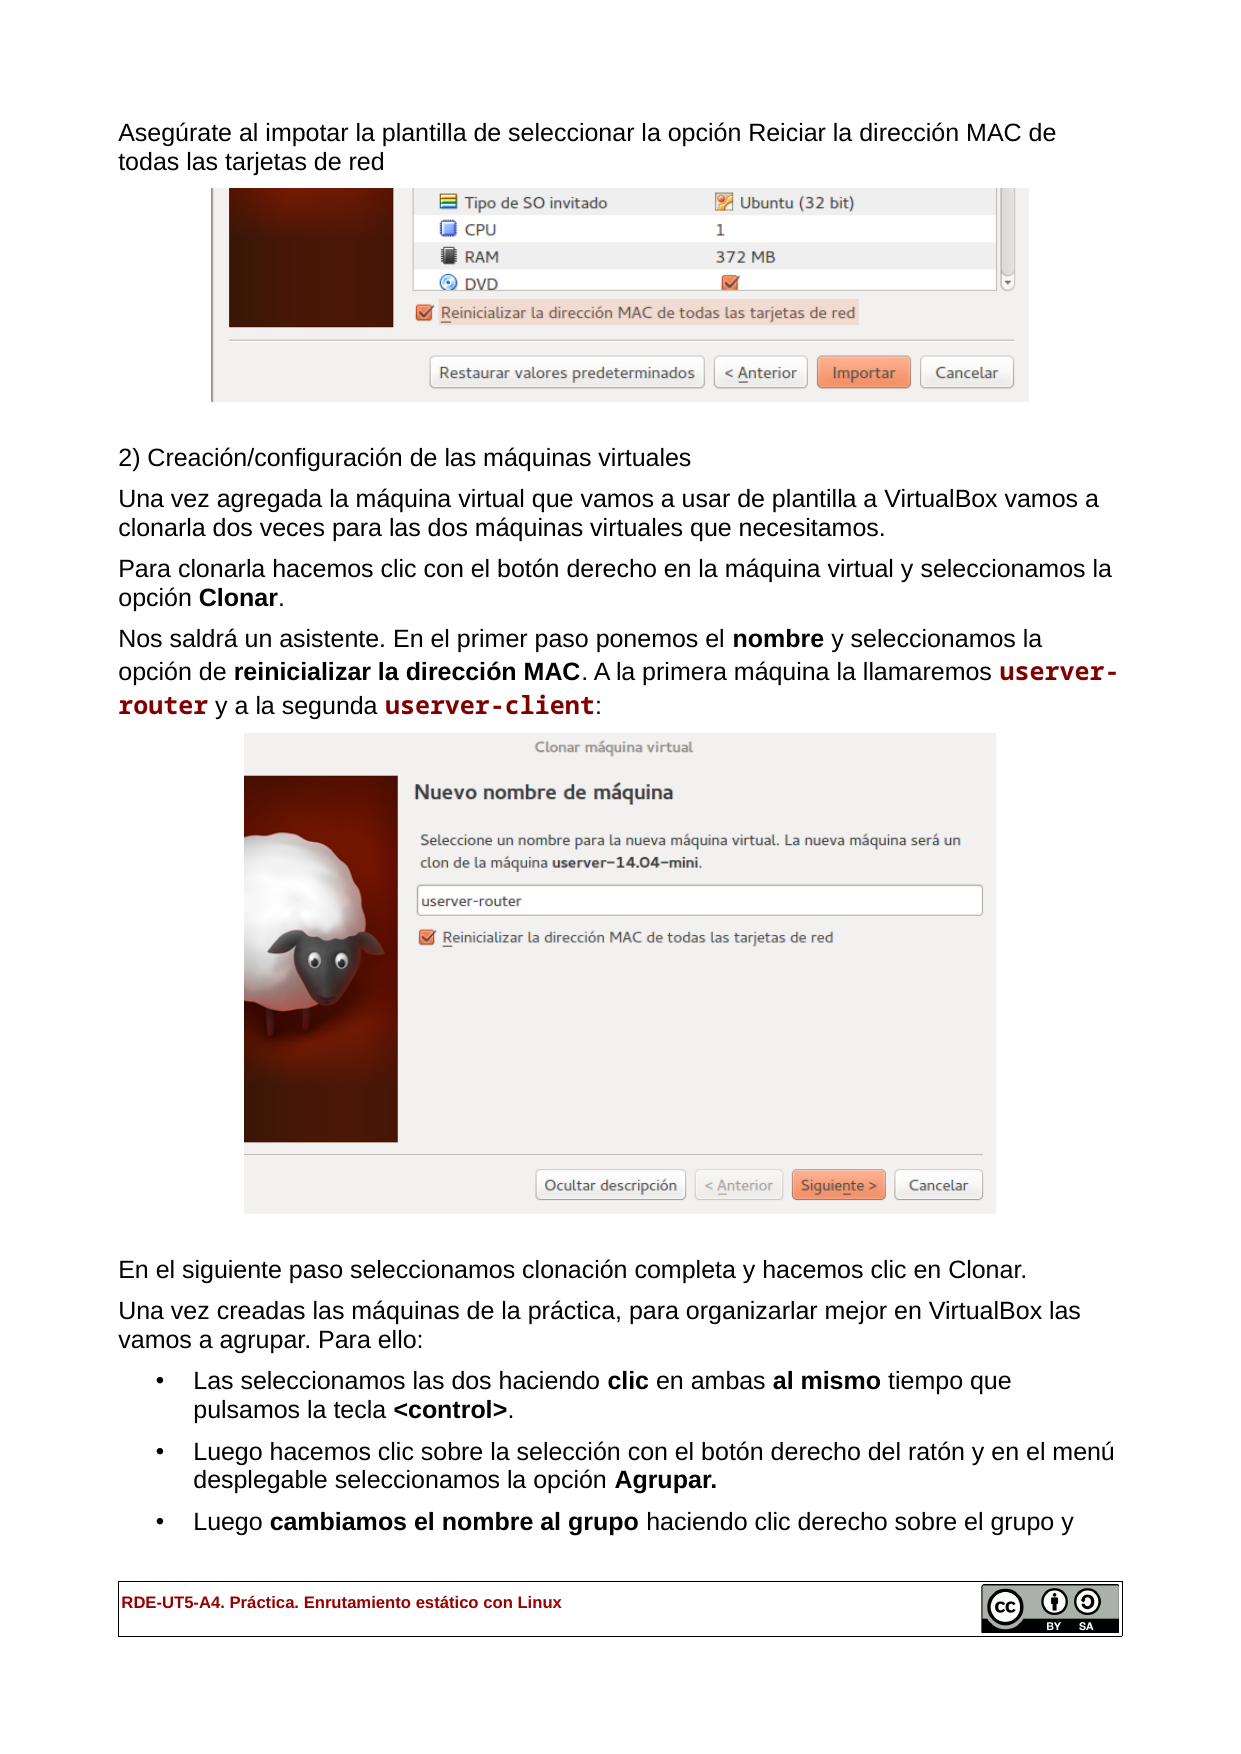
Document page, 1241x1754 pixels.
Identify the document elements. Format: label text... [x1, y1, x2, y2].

text En el siguiente paso seleccionamos clonación completa y hacemos clic en Clonar. [118, 1255, 1122, 1284]
picture [981, 1584, 1119, 1633]
text Para clonarla hacemos clic con el botón derecho en la máquina virtual y seleccionamos la opción Clonar. [118, 554, 1122, 612]
text Una vez creadas las máquinas de la práctica, para organizarlar mejor en VirtualBox las vamos a agrupar. Para ello: [118, 1296, 1122, 1354]
list Luego cambiamos el nombre al grupo haciendo clic derecho sobre el grupo y [156, 1507, 1122, 1535]
text 2) Creación/configuración de las máquinas virtuales [118, 443, 1122, 472]
list Luego hacemos clic sobre la selección con el botón derecho del ratón y en el menú desplegable seleccionamos la opción Agrupar. [156, 1436, 1122, 1494]
text Nos saldrá un asistente. En el primer paso ponemos el nombre y seleccionamos la opción de reinicializar la dirección MAC. A la primera máquina la llamaremos userver-router y a la segunda userver-client: [118, 624, 1122, 721]
text Una vez agregada la máquina virtual que vamos a usar de plantilla a VirtualBox vamos a clonarla dos veces para las dos máquinas virtuales que necesitamos. [118, 484, 1122, 542]
list Las seleccionamos las dos haciendo clic en ambas al mismo tiempo que pulsamos la tecla <control>. [156, 1366, 1122, 1424]
picture [244, 733, 997, 1214]
text Asegúrate al impotar la plantilla de seleccionar la opción Reiciar la dirección MAC de todas las tarjetas de red [118, 118, 1122, 176]
picture [211, 188, 1030, 402]
